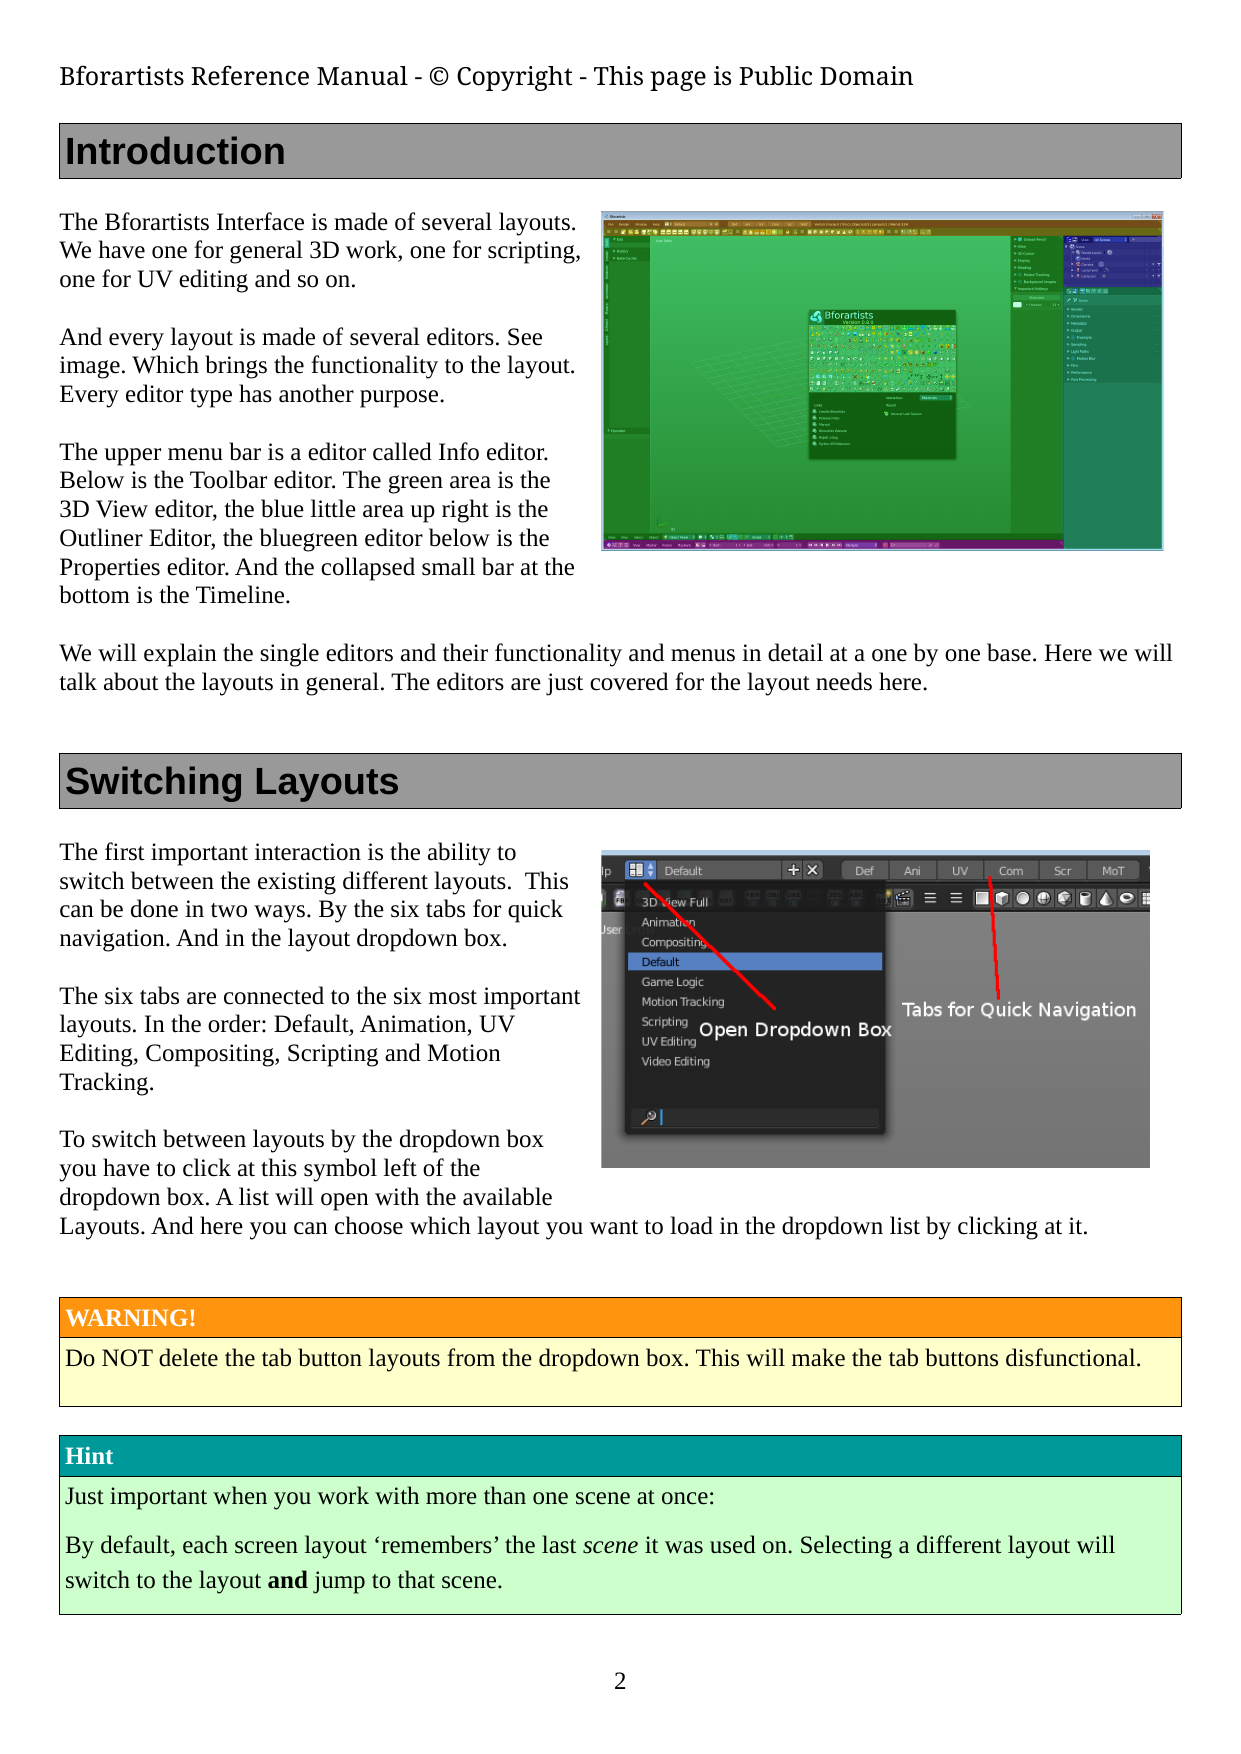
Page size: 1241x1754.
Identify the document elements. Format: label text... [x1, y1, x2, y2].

text Below is the Toolbar editor. The green area is the 3D View editor, the blue little area up right is the Outliner Editor, the bluegreen editor below is the Properties editor. And the collapsed small bar at the bottom is the Timeline. [59, 465, 1181, 609]
picture [601, 211, 1164, 551]
text To switch between layouts by the dropdown box you have to click at this symbol left of the dropdown box. A list will open with the available Layouts. And here you can choose which layout you want to load in the dropdown list by clicking at it. [59, 1124, 1181, 1239]
text The six tabs are connected to the six most important layouts. In the order: Default, Animation, UV Editing, Compositing, Scripting and Motion Tracking. [59, 981, 601, 1124]
text The Bforartists Interface is made of several layouts. We have one for general 3D work, one for scripting, one for UV editing and so on. [59, 207, 1181, 293]
table_header Introduction [60, 124, 1181, 178]
table_header Switching Layouts [60, 754, 1181, 808]
table_header WARNING! [60, 1298, 1181, 1337]
text The first important interaction is the ability to switch between the existing different layouts. This can be done in two ways. By the six tabs for quick navigation. And in the layout dropdown box. [59, 837, 1181, 952]
table_cell Do NOT delete the tab button layouts from the dropdown box. This will make the tab buttons disfunctional. [60, 1338, 1181, 1406]
picture [601, 850, 1150, 1168]
text [1150, 981, 1181, 1124]
text And every layout is made of several editors. See image. Which brings the functionality to the layout. Every editor type has another purpose. [59, 322, 601, 408]
text The upper menu bar is a editor called Info editor. [59, 437, 601, 465]
text We will explain the single editors and their functionality and menus in detail at a one by one base. Here we will talk about the layouts in general. The editors are just covered for the layout needs here. [59, 638, 1181, 695]
table_header Hint [60, 1436, 1181, 1476]
table_cell Just important when you work with more than one scene at once: By default, each screen layout ‘remembers’ the last scene it was used on. Selecting a different layout will switch to the layout and jump to that scene. [60, 1477, 1181, 1614]
